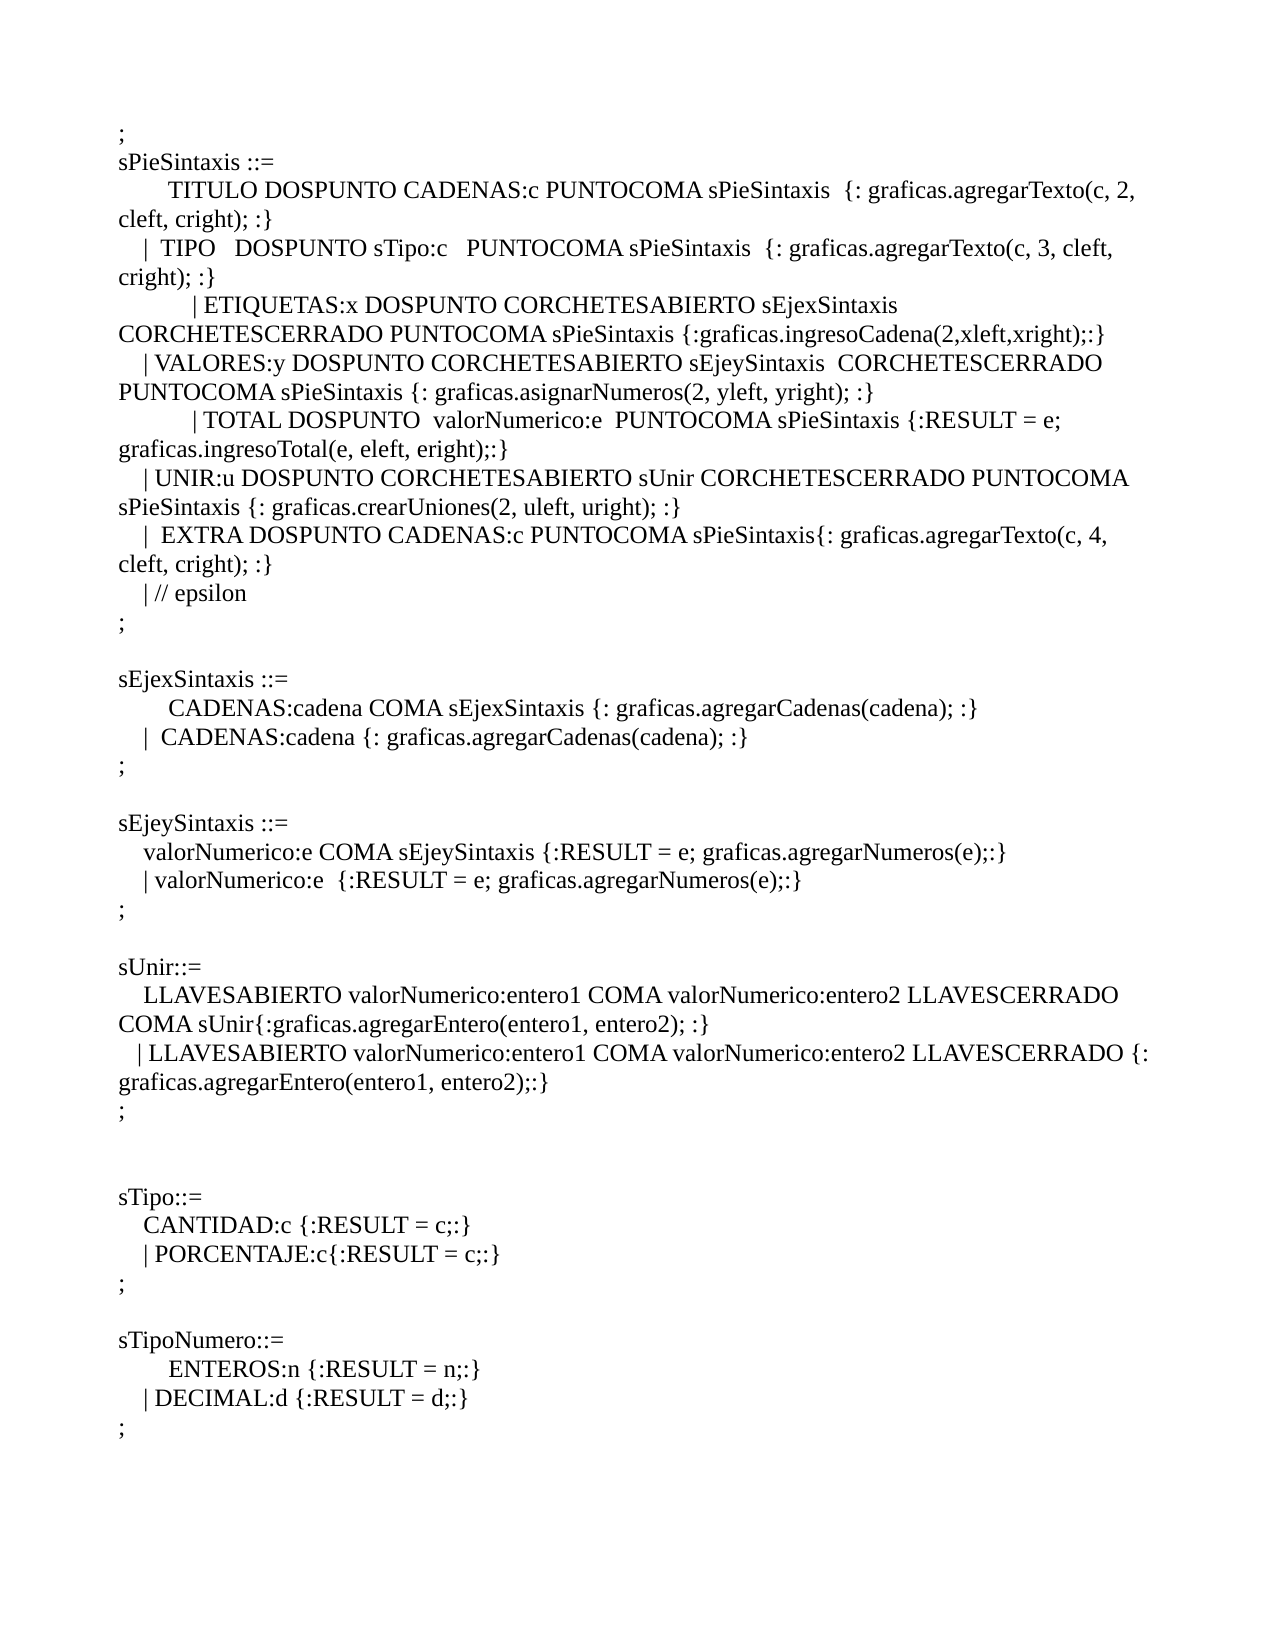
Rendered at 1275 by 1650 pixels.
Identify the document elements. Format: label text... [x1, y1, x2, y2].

text ENTEROS:n {:RESULT = n;:} [118, 1354, 1157, 1383]
text | PORCENTAJE:c{:RESULT = c;:} [118, 1239, 1157, 1268]
text ; [118, 894, 1157, 923]
text TITULO DOSPUNTO CADENAS:c PUNTOCOMA sPieSintaxis {: graficas.agregarTexto(c, 2, cleft, cright); :} [118, 176, 1157, 233]
text | VALORES:y DOSPUNTO CORCHETESABIERTO sEjeySintaxis CORCHETESCERRADO PUNTOCOMA sPieSintaxis {: graficas.asignarNumeros(2, yleft, yright); :} [118, 348, 1157, 406]
text | // epsilon [118, 578, 1157, 607]
text | CADENAS:cadena {: graficas.agregarCadenas(cadena); :} [118, 722, 1157, 751]
text | UNIR:u DOSPUNTO CORCHETESABIERTO sUnir CORCHETESCERRADO PUNTOCOMA sPieSintaxis {: graficas.crearUniones(2, uleft, uright); :} [118, 463, 1157, 521]
text sTipoNumero::= [118, 1326, 1157, 1354]
text | ETIQUETAS:x DOSPUNTO CORCHETESABIERTO sEjexSintaxis CORCHETESCERRADO PUNTOCOMA sPieSintaxis {:graficas.ingresoCadena(2,xleft,xright);:} [118, 291, 1157, 348]
text | valorNumerico:e {:RESULT = e; graficas.agregarNumeros(e);:} [118, 866, 1157, 894]
text valorNumerico:e COMA sEjeySintaxis {:RESULT = e; graficas.agregarNumeros(e);:} [118, 837, 1157, 866]
text | TIPO DOSPUNTO sTipo:c PUNTOCOMA sPieSintaxis {: graficas.agregarTexto(c, 3, cleft, cright); :} [118, 233, 1157, 291]
text ; [118, 607, 1157, 636]
text sTipo::= [118, 1182, 1157, 1211]
text | TOTAL DOSPUNTO valorNumerico:e PUNTOCOMA sPieSintaxis {:RESULT = e; graficas.ingresoTotal(e, eleft, eright);:} [118, 406, 1157, 463]
text ; [118, 1268, 1157, 1297]
text ; [118, 1096, 1157, 1124]
text CANTIDAD:c {:RESULT = c;:} [118, 1211, 1157, 1239]
text | LLAVESABIERTO valorNumerico:entero1 COMA valorNumerico:entero2 LLAVESCERRADO {: graficas.agregarEntero(entero1, entero2);:} [118, 1038, 1157, 1096]
text | DECIMAL:d {:RESULT = d;:} [118, 1383, 1157, 1412]
text sEjeySintaxis ::= [118, 808, 1157, 837]
text ; [118, 751, 1157, 779]
text LLAVESABIERTO valorNumerico:entero1 COMA valorNumerico:entero2 LLAVESCERRADO COMA sUnir{:graficas.agregarEntero(entero1, entero2); :} [118, 981, 1157, 1038]
text ; [118, 118, 1157, 147]
text sPieSintaxis ::= [118, 147, 1157, 176]
text ; [118, 1412, 1157, 1441]
text sUnir::= [118, 952, 1157, 981]
text CADENAS:cadena COMA sEjexSintaxis {: graficas.agregarCadenas(cadena); :} [118, 693, 1157, 722]
text | EXTRA DOSPUNTO CADENAS:c PUNTOCOMA sPieSintaxis{: graficas.agregarTexto(c, 4, cleft, cright); :} [118, 521, 1157, 578]
text sEjexSintaxis ::= [118, 664, 1157, 693]
